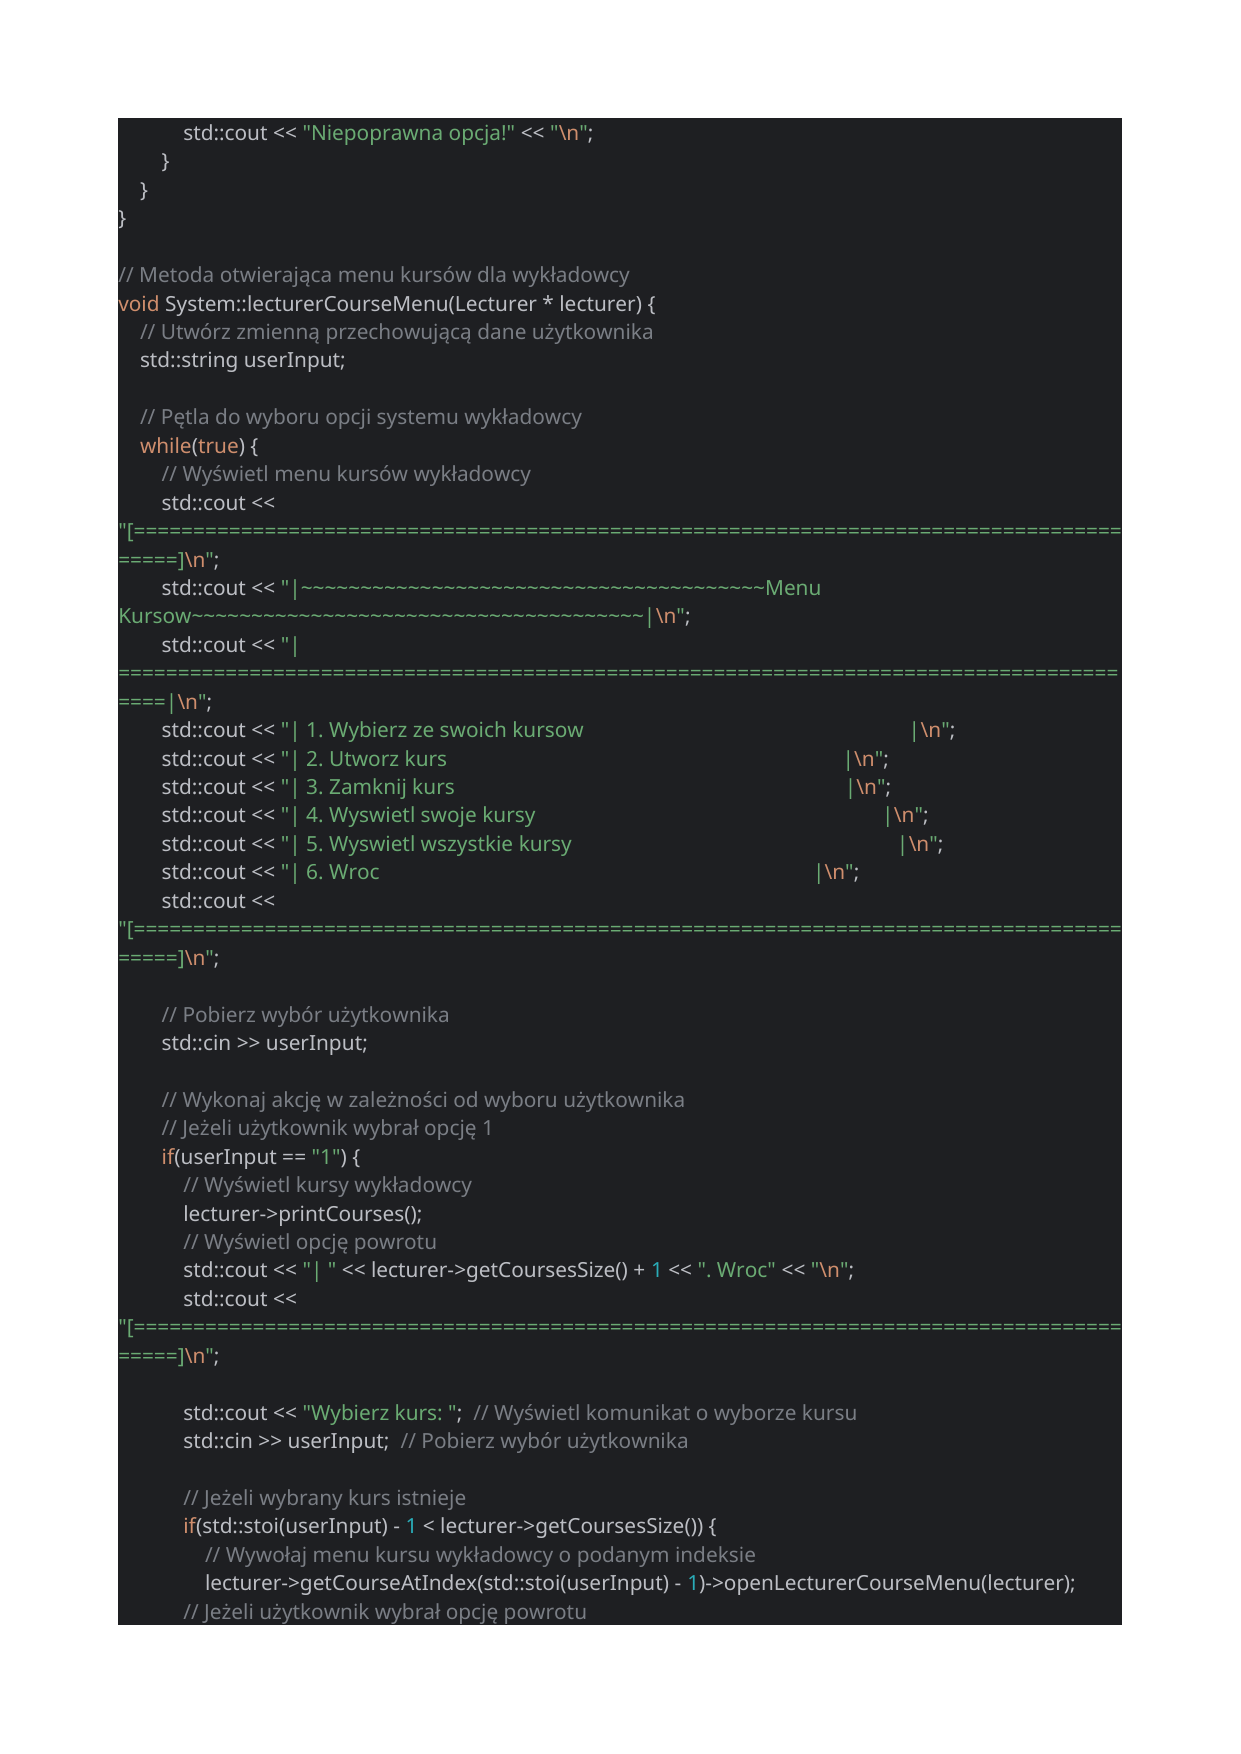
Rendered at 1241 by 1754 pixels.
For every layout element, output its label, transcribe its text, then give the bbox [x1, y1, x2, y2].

text std::cout << "Niepoprawna opcja!" << "\n"; } } } // Metoda otwierająca menu kursów dla wykładowcy void System::lecturerCourseMenu(Lecturer * lecturer) { // Utwórz zmienną przechowującą dane użytkownika std::string userInput; // Pętla do wyboru opcji systemu wykładowcy while(true) { // Wyświetl menu kursów wykładowcy std::cout << "[========================================================================================]\n"; std::cout << "|~~~~~~~~~~~~~~~~~~~~~~~~~~~~~~~~~~~~~~~Menu Kursow~~~~~~~~~~~~~~~~~~~~~~~~~~~~~~~~~~~~~~|\n"; std::cout << "|========================================================================================|\n"; std::cout << "| 1. Wybierz ze swoich kursow |\n"; std::cout << "| 2. Utworz kurs |\n"; std::cout << "| 3. Zamknij kurs |\n"; std::cout << "| 4. Wyswietl swoje kursy |\n"; std::cout << "| 5. Wyswietl wszystkie kursy |\n"; std::cout << "| 6. Wroc |\n"; std::cout << "[========================================================================================]\n"; // Pobierz wybór użytkownika std::cin >> userInput; // Wykonaj akcję w zależności od wyboru użytkownika // Jeżeli użytkownik wybrał opcję 1 if(userInput == "1") { // Wyświetl kursy wykładowcy lecturer->printCourses(); // Wyświetl opcję powrotu std::cout << "| " << lecturer->getCoursesSize() + 1 << ". Wroc" << "\n"; std::cout << "[========================================================================================]\n"; std::cout << "Wybierz kurs: "; // Wyświetl komunikat o wyborze kursu std::cin >> userInput; // Pobierz wybór użytkownika // Jeżeli wybrany kurs istnieje if(std::stoi(userInput) - 1 < lecturer->getCoursesSize()) { // Wywołaj menu kursu wykładowcy o podanym indeksie lecturer->getCourseAtIndex(std::stoi(userInput) - 1)->openLecturerCourseMenu(lecturer); // Jeżeli użytkownik wybrał opcję powrotu [118, 118, 1122, 1625]
